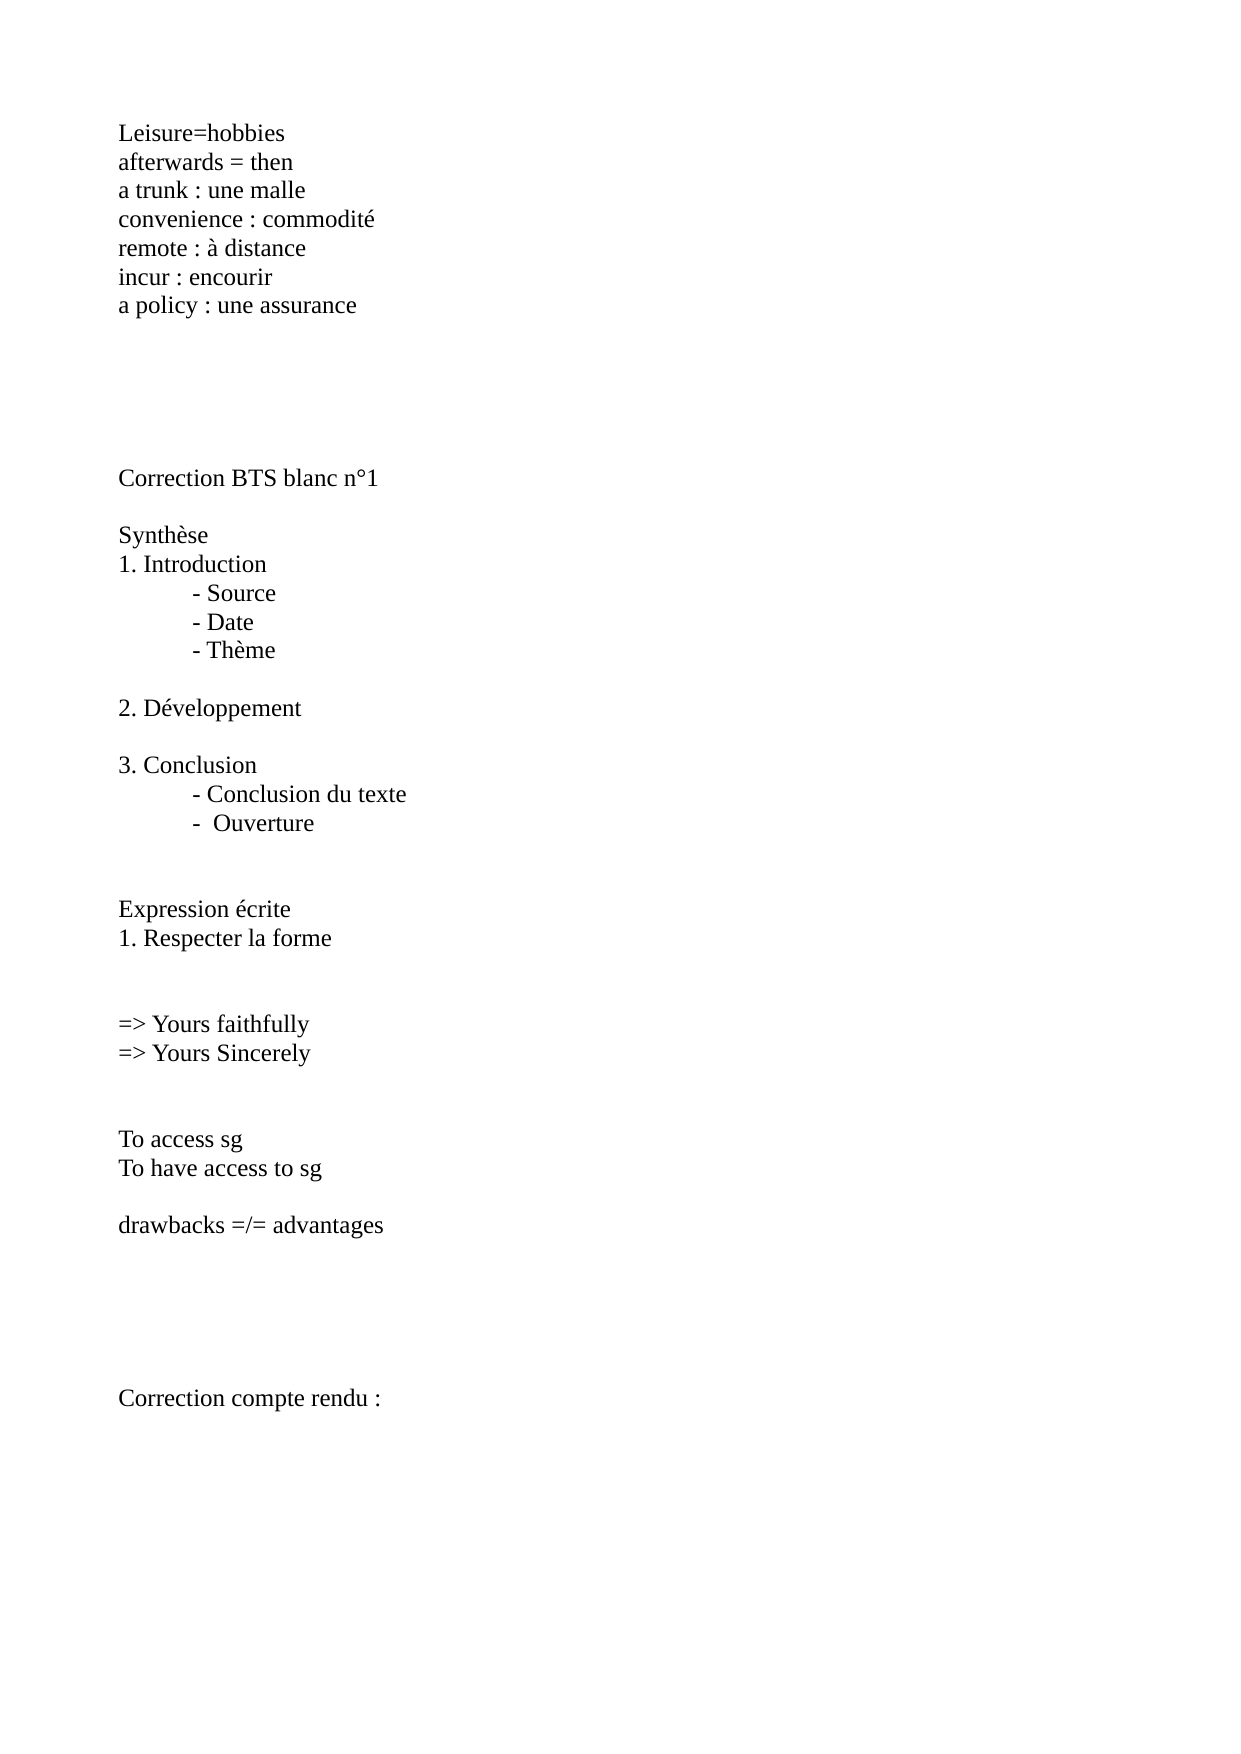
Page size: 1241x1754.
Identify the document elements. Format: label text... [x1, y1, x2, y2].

text => Yours faithfully [118, 1009, 1122, 1038]
text 2. Développement [118, 693, 1122, 722]
text - Thème [118, 636, 1122, 664]
text To have access to sg [118, 1153, 1122, 1182]
text remote : à distance [118, 233, 1122, 262]
text Leisure=hobbies [118, 118, 1122, 147]
text drawbacks =/= advantages [118, 1211, 1122, 1239]
text => Yours Sincerely [118, 1038, 1122, 1067]
text 1. Respecter la forme [118, 923, 1122, 952]
text Correction compte rendu : [118, 1383, 1122, 1412]
text 1. Introduction [118, 549, 1122, 578]
text afterwards = then [118, 147, 1122, 176]
text - Ouverture [118, 808, 1122, 837]
text convenience : commodité [118, 204, 1122, 233]
text To access sg [118, 1124, 1122, 1153]
text Synthèse [118, 521, 1122, 549]
text 3. Conclusion [118, 751, 1122, 779]
text - Source [118, 578, 1122, 607]
text a policy : une assurance [118, 291, 1122, 319]
text a trunk : une malle [118, 176, 1122, 204]
text - Date [118, 607, 1122, 636]
text - Conclusion du texte [118, 779, 1122, 808]
text incur : encourir [118, 262, 1122, 291]
text Correction BTS blanc n°1 [118, 463, 1122, 492]
text Expression écrite [118, 894, 1122, 923]
